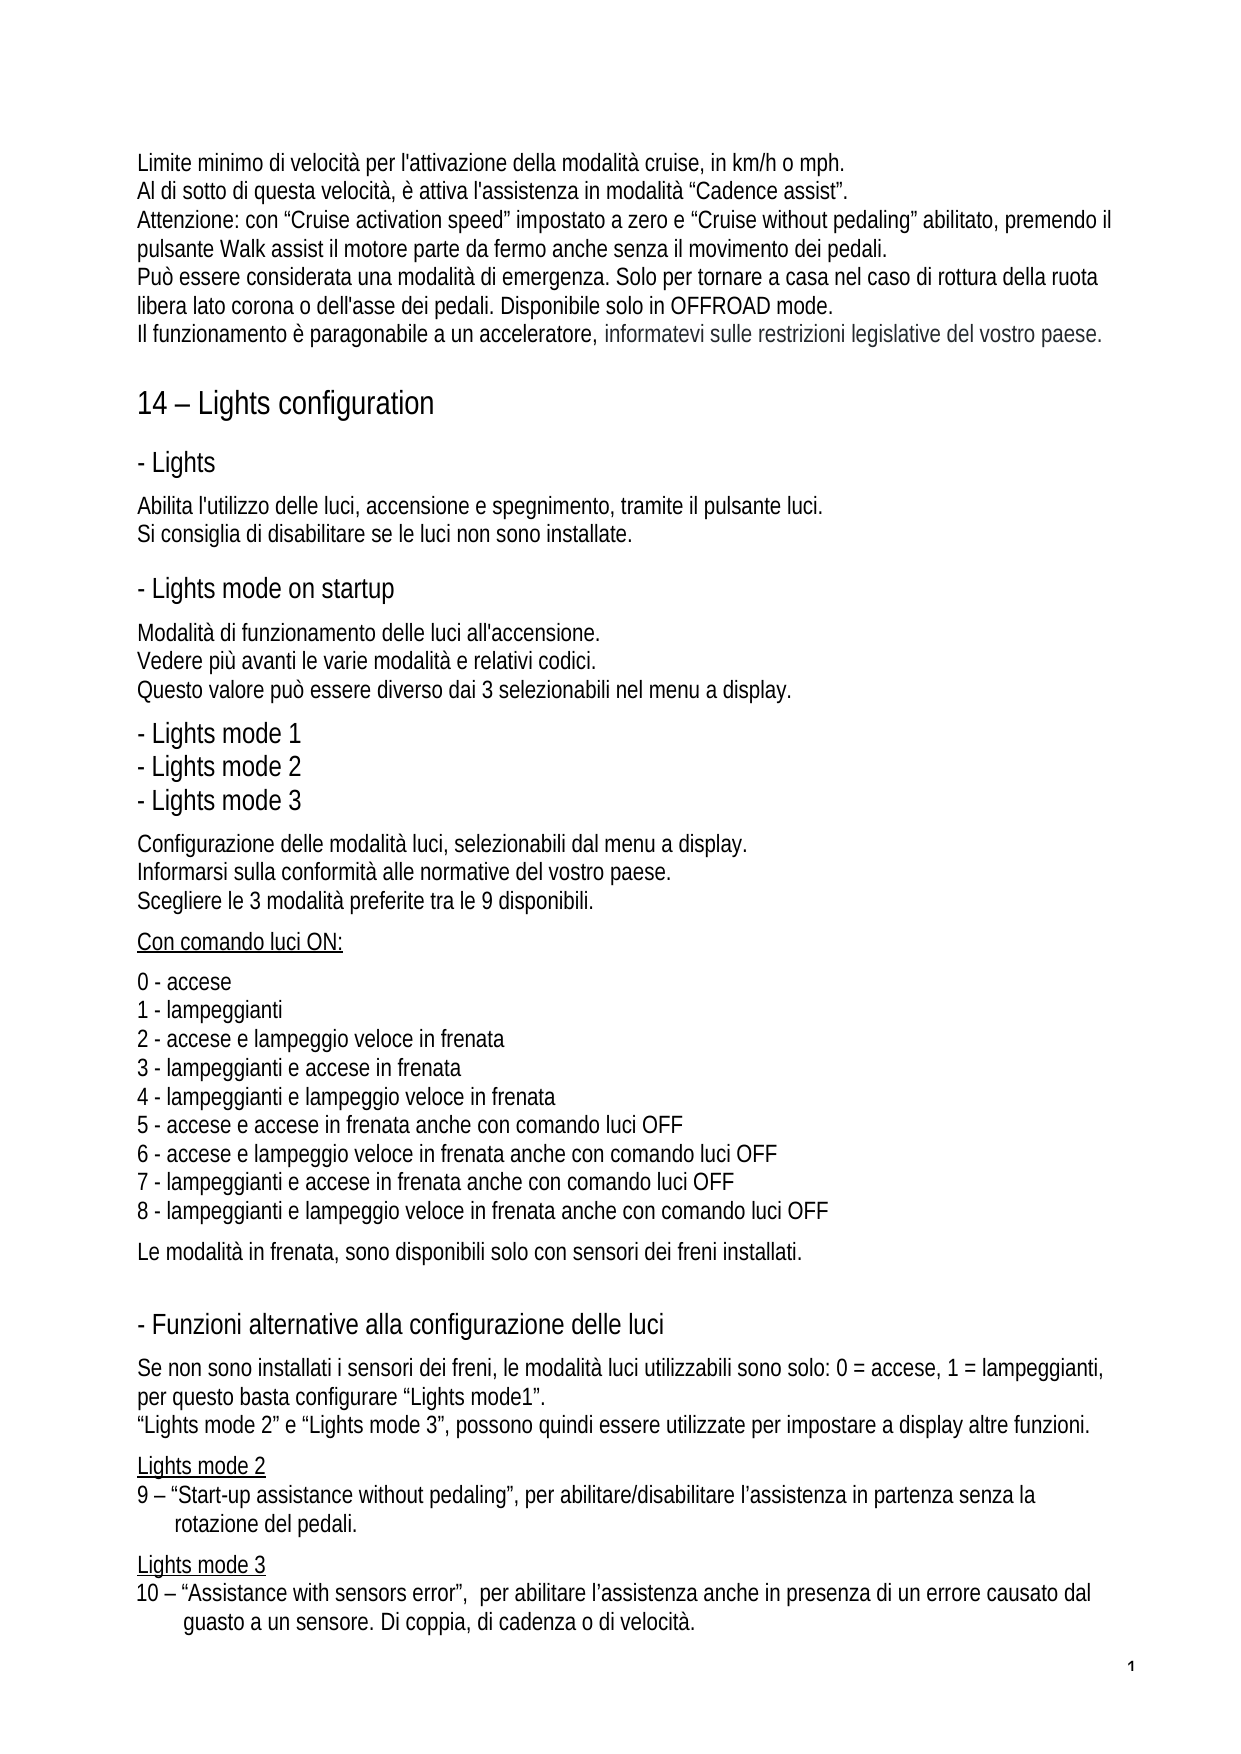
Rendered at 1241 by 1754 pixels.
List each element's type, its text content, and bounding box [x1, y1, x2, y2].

text Lights mode 2 [137, 1451, 1122, 1480]
text 9 – “Start-up assistance without pedaling”, per abilitare/disabilitare l’assistenza in partenza senza la rotazione del pedali. [137, 1480, 1122, 1537]
text Scegliere le 3 modalità preferite tra le 9 disponibili. [137, 886, 1122, 915]
text “Lights mode 2” e “Lights mode 3”, possono quindi essere utilizzate per impostare a display altre funzioni. [137, 1410, 1122, 1439]
text - Funzioni alternative alla configurazione delle luci [137, 1307, 1122, 1340]
text 6 - accese e lampeggio veloce in frenata anche con comando luci OFF [137, 1139, 1122, 1167]
text Modalità di funzionamento delle luci all'accensione. [137, 617, 1122, 646]
text Lights mode 3 [137, 1550, 1122, 1578]
text Informarsi sulla conformità alle normative del vostro paese. [137, 857, 1122, 886]
text 1 - lampeggianti [137, 996, 1122, 1024]
text 8 - lampeggianti e lampeggio veloce in frenata anche con comando luci OFF [137, 1196, 1122, 1225]
text Il funzionamento è paragonabile a un acceleratore, informatevi sulle restrizioni legislative del vostro paese. [137, 319, 1122, 348]
text - Lights mode on startup [137, 572, 1122, 605]
text 3 - lampeggianti e accese in frenata [137, 1053, 1122, 1081]
text Questo valore può essere diverso dai 3 selezionabili nel menu a display. [137, 675, 1122, 703]
text 10 – “Assistance with sensors error”, per abilitare l’assistenza anche in presenza di un errore causato dal guasto a un sensore. Di coppia, di cadenza o di velocità. [136, 1578, 1122, 1636]
text Al di sotto di questa velocità, è attiva l'assistenza in modalità “Cadence assist”. [137, 176, 1122, 205]
text Limite minimo di velocità per l'attivazione della modalità cruise, in km/h o mph. [137, 148, 1122, 176]
text Si consiglia di disabilitare se le luci non sono installate. [137, 519, 1122, 548]
text 7 - lampeggianti e accese in frenata anche con comando luci OFF [137, 1167, 1122, 1196]
text Attenzione: con “Cruise activation speed” impostato a zero e “Cruise without pedaling” abilitato, premendo il pulsante Walk assist il motore parte da fermo anche senza il movimento dei pedali. [137, 205, 1122, 262]
text Con comando luci ON: [137, 926, 1122, 955]
text Le modalità in frenata, sono disponibili solo con sensori dei freni installati. [137, 1237, 1122, 1266]
text Può essere considerata una modalità di emergenza. Solo per tornare a casa nel caso di rottura della ruota libera lato corona o dell'asse dei pedali. Disponibile solo in OFFROAD mode. [137, 262, 1122, 319]
text 14 – Lights configuration [137, 383, 1122, 422]
text Vedere più avanti le varie modalità e relativi codici. [137, 646, 1122, 675]
text - Lights mode 2 [137, 749, 1122, 783]
text Abilita l'utilizzo delle luci, accensione e spegnimento, tramite il pulsante luci. [137, 491, 1122, 519]
text - Lights mode 1 [137, 716, 1122, 749]
text Se non sono installati i sensori dei freni, le modalità luci utilizzabili sono solo: 0 = accese, 1 = lampeggianti, per questo basta configurare “Lights mode1”. [137, 1353, 1122, 1410]
text 5 - accese e accese in frenata anche con comando luci OFF [137, 1110, 1122, 1139]
text Configurazione delle modalità luci, selezionabili dal menu a display. [137, 829, 1122, 857]
text 4 - lampeggianti e lampeggio veloce in frenata [137, 1081, 1122, 1110]
text - Lights mode 3 [137, 783, 1122, 816]
text - Lights [137, 445, 1122, 479]
text 0 - accese [137, 967, 1122, 996]
text 2 - accese e lampeggio veloce in frenata [137, 1024, 1122, 1053]
